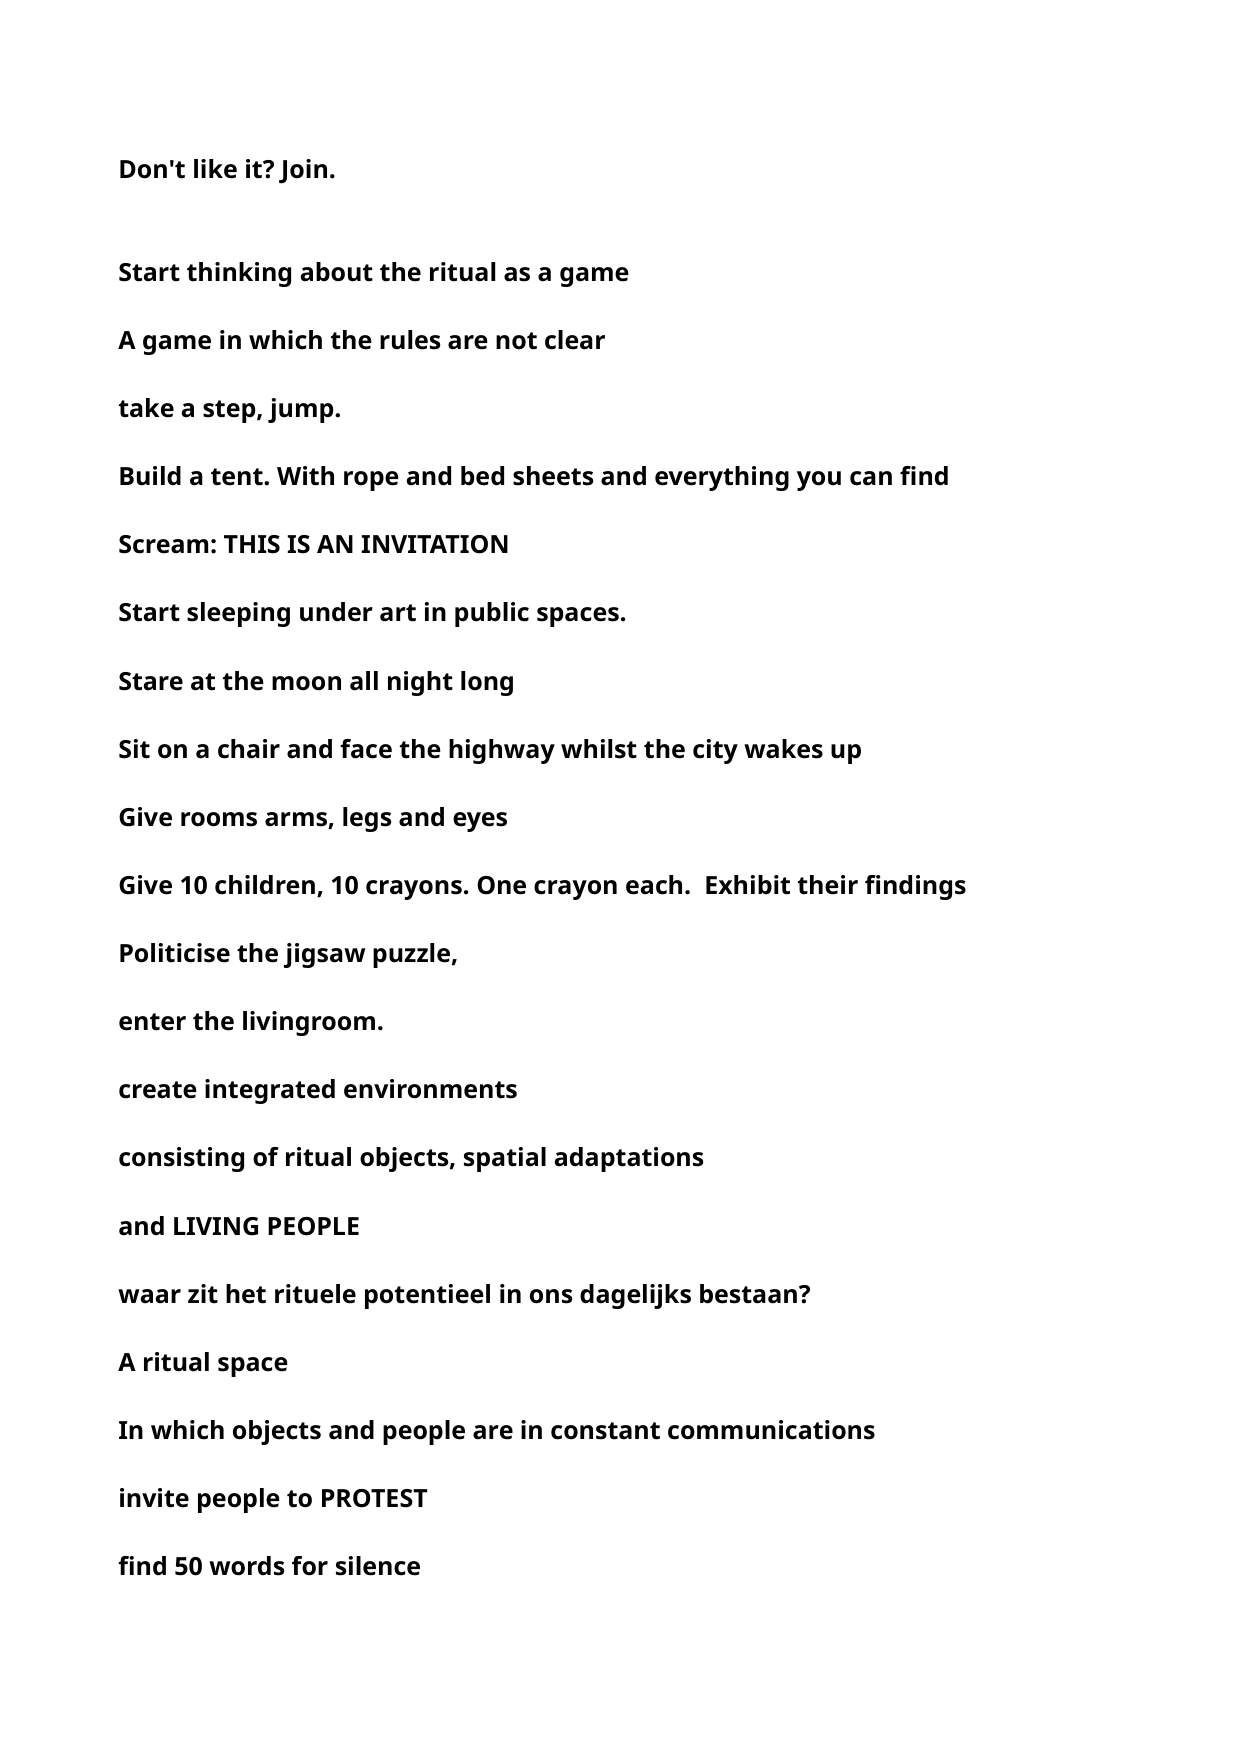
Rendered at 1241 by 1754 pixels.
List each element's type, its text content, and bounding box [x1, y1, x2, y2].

text A game in which the rules are not clear [118, 322, 1122, 357]
text A ritual space [118, 1344, 1122, 1378]
text Start sleeping under art in public spaces. [118, 595, 1122, 629]
text waar zit het rituele potentieel in ons dagelijks bestaan? [118, 1276, 1122, 1310]
text create integrated environments [118, 1072, 1122, 1106]
text Stare at the moon all night long [118, 663, 1122, 697]
text find 50 words for silence [118, 1549, 1122, 1583]
text Give rooms arms, legs and eyes [118, 799, 1122, 833]
text Scream: THIS IS AN INVITATION [118, 527, 1122, 561]
text Politicise the jigsaw puzzle, [118, 936, 1122, 970]
text Don't like it? Join. [118, 152, 1122, 186]
text take a step, jump. [118, 391, 1122, 425]
text Start thinking about the ritual as a game [118, 254, 1122, 288]
text Give 10 children, 10 crayons. One crayon each. Exhibit their findings [118, 867, 1122, 902]
text Sit on a chair and face the highway whilst the city wakes up [118, 731, 1122, 765]
text invite people to PROTEST [118, 1481, 1122, 1515]
text In which objects and people are in constant communications [118, 1412, 1122, 1447]
text enter the livingroom. [118, 1004, 1122, 1038]
text and LIVING PEOPLE [118, 1208, 1122, 1242]
text Build a tent. With rope and bed sheets and everything you can find [118, 459, 1122, 493]
text consisting of ritual objects, spatial adaptations [118, 1140, 1122, 1174]
